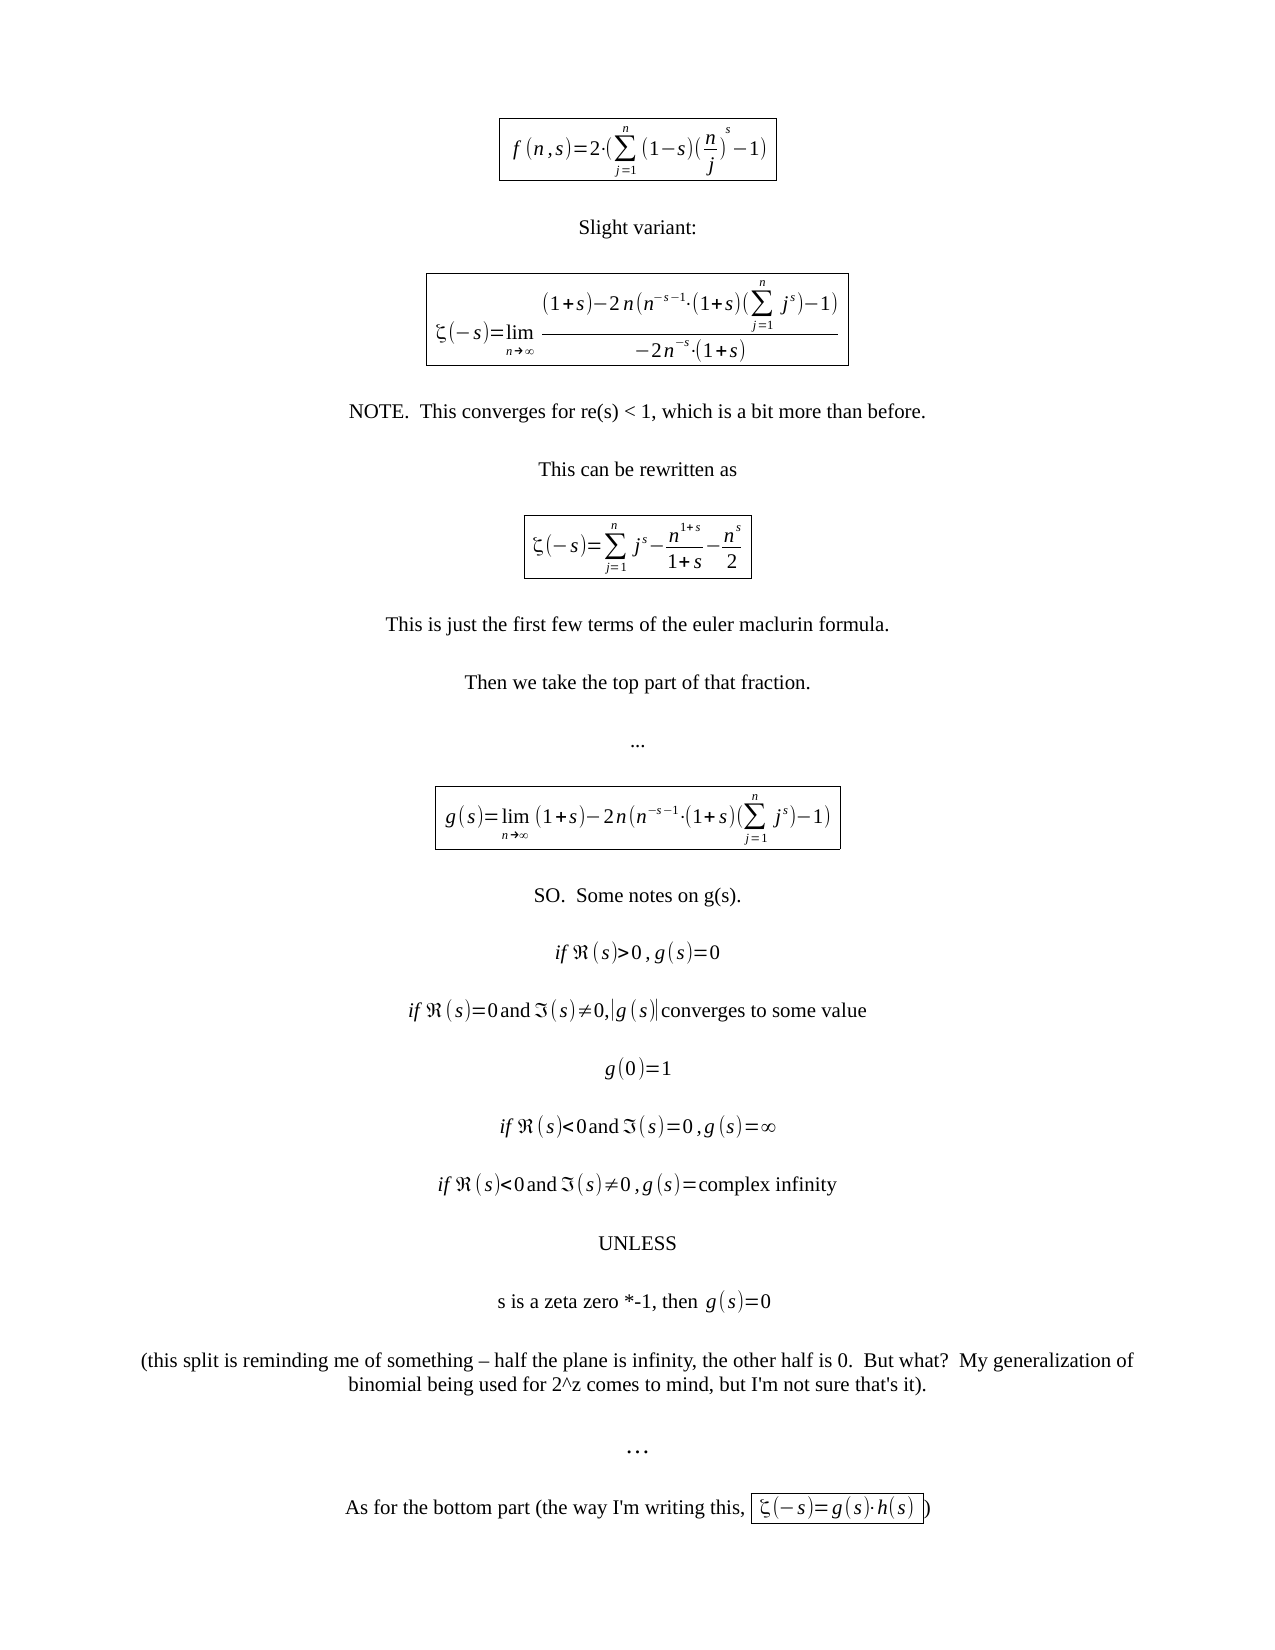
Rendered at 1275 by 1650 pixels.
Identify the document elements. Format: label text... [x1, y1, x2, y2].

text Then we take the top part of that fraction. [118, 670, 1157, 694]
text This can be rewritten as [118, 457, 1157, 481]
text NOTE. This converges for re(s) < 1, which is a bit more than before. [118, 399, 1157, 423]
text SO. Some notes on g(s). [118, 883, 1157, 907]
text Slight variant: [118, 215, 1157, 239]
text As for the bottom part (the way I'm writing this, ) [118, 1492, 923, 1523]
text s is a zeta zero *-1, then [118, 1289, 1157, 1313]
text As for the bottom part (the way I'm writing this, ) [752, 1494, 923, 1523]
text … [118, 1430, 1157, 1458]
text This is just the first few terms of the euler maclurin formula. [118, 612, 1157, 636]
text As for the bottom part (the way I'm writing this, ) [924, 1492, 1157, 1523]
text (this split is reminding me of something – half the plane is infinity, the other half is 0. But what? My generalization of binomial being used for 2^z comes to mind, but I'm not sure that's it). [118, 1347, 1157, 1396]
text ... [118, 728, 1157, 752]
text UNLESS [118, 1231, 1157, 1255]
